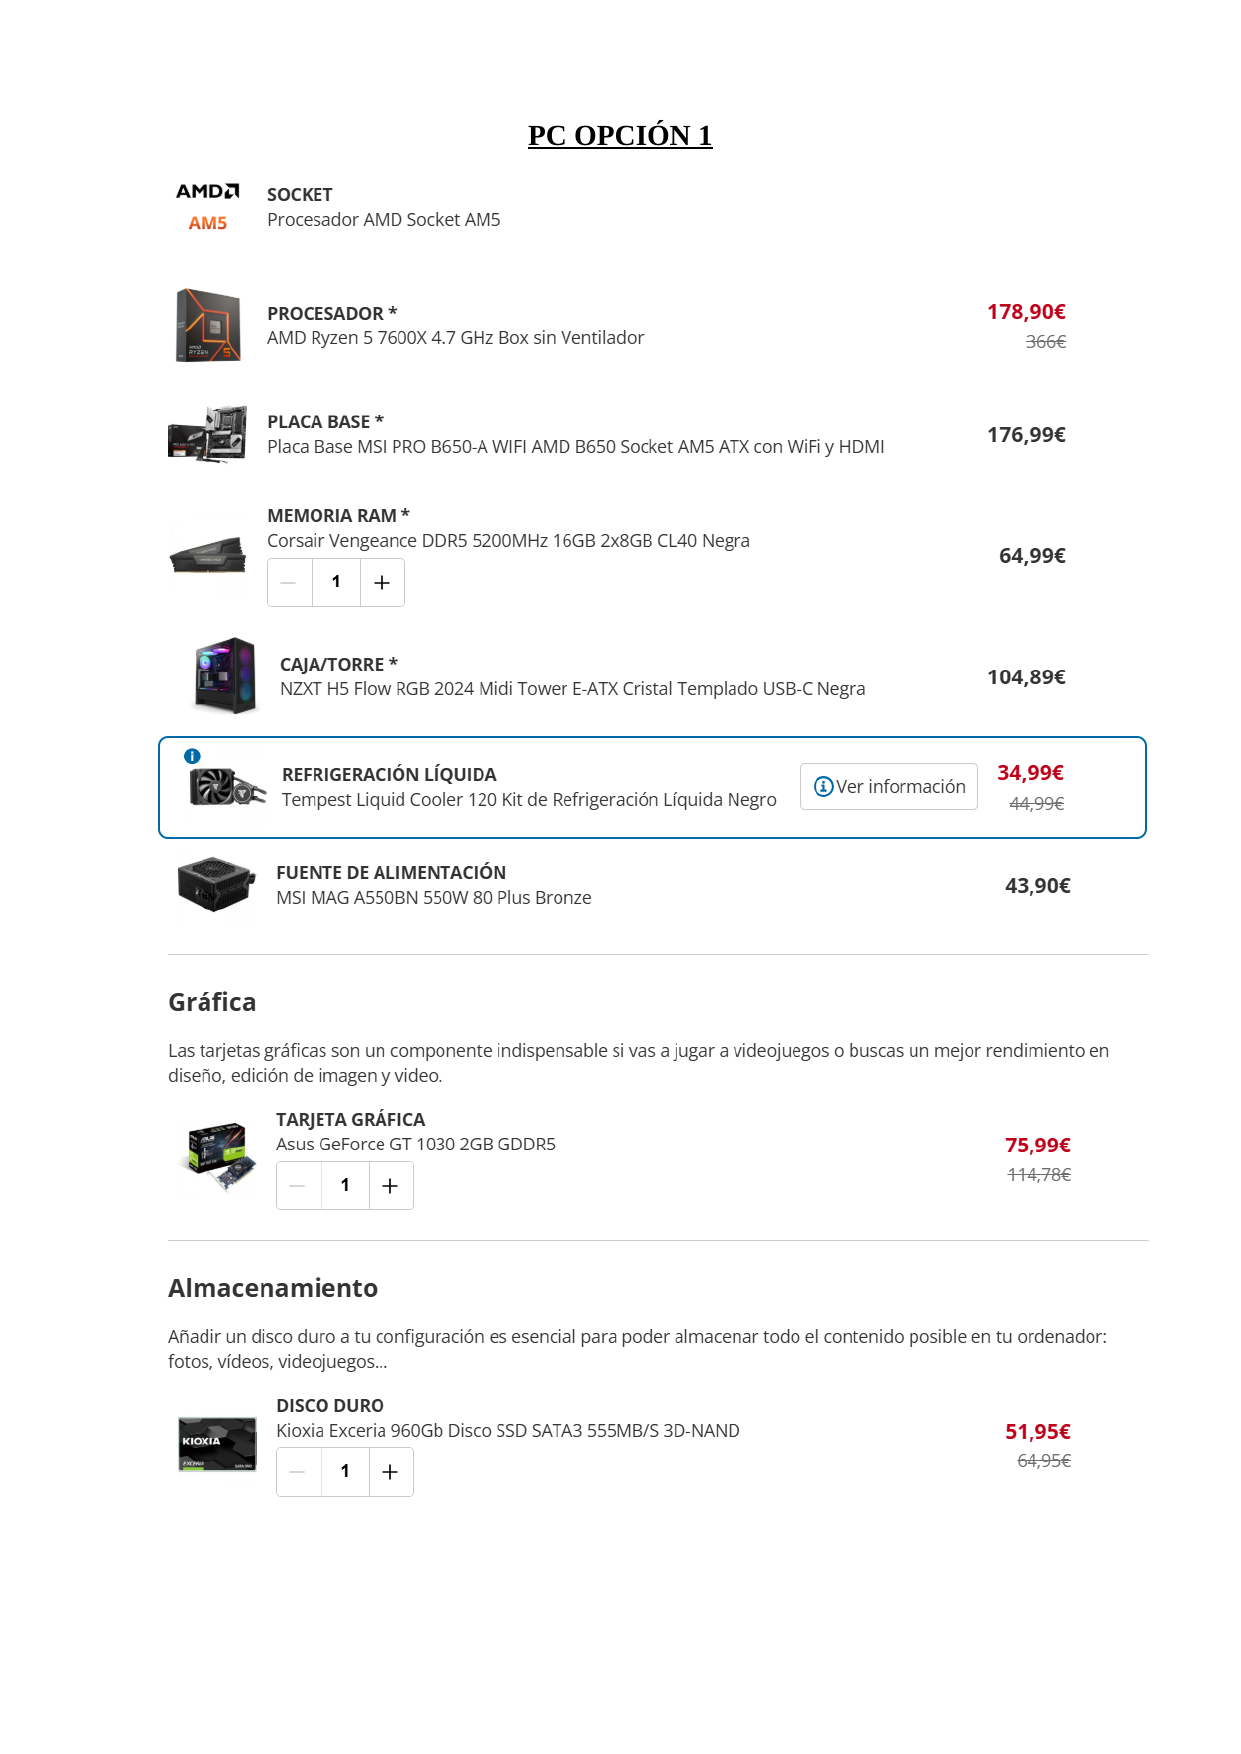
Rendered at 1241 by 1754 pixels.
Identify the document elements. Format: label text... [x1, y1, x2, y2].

picture [144, 850, 1149, 1504]
picture [147, 160, 1152, 843]
subtitle PC OPCIÓN 1 [118, 118, 1122, 152]
